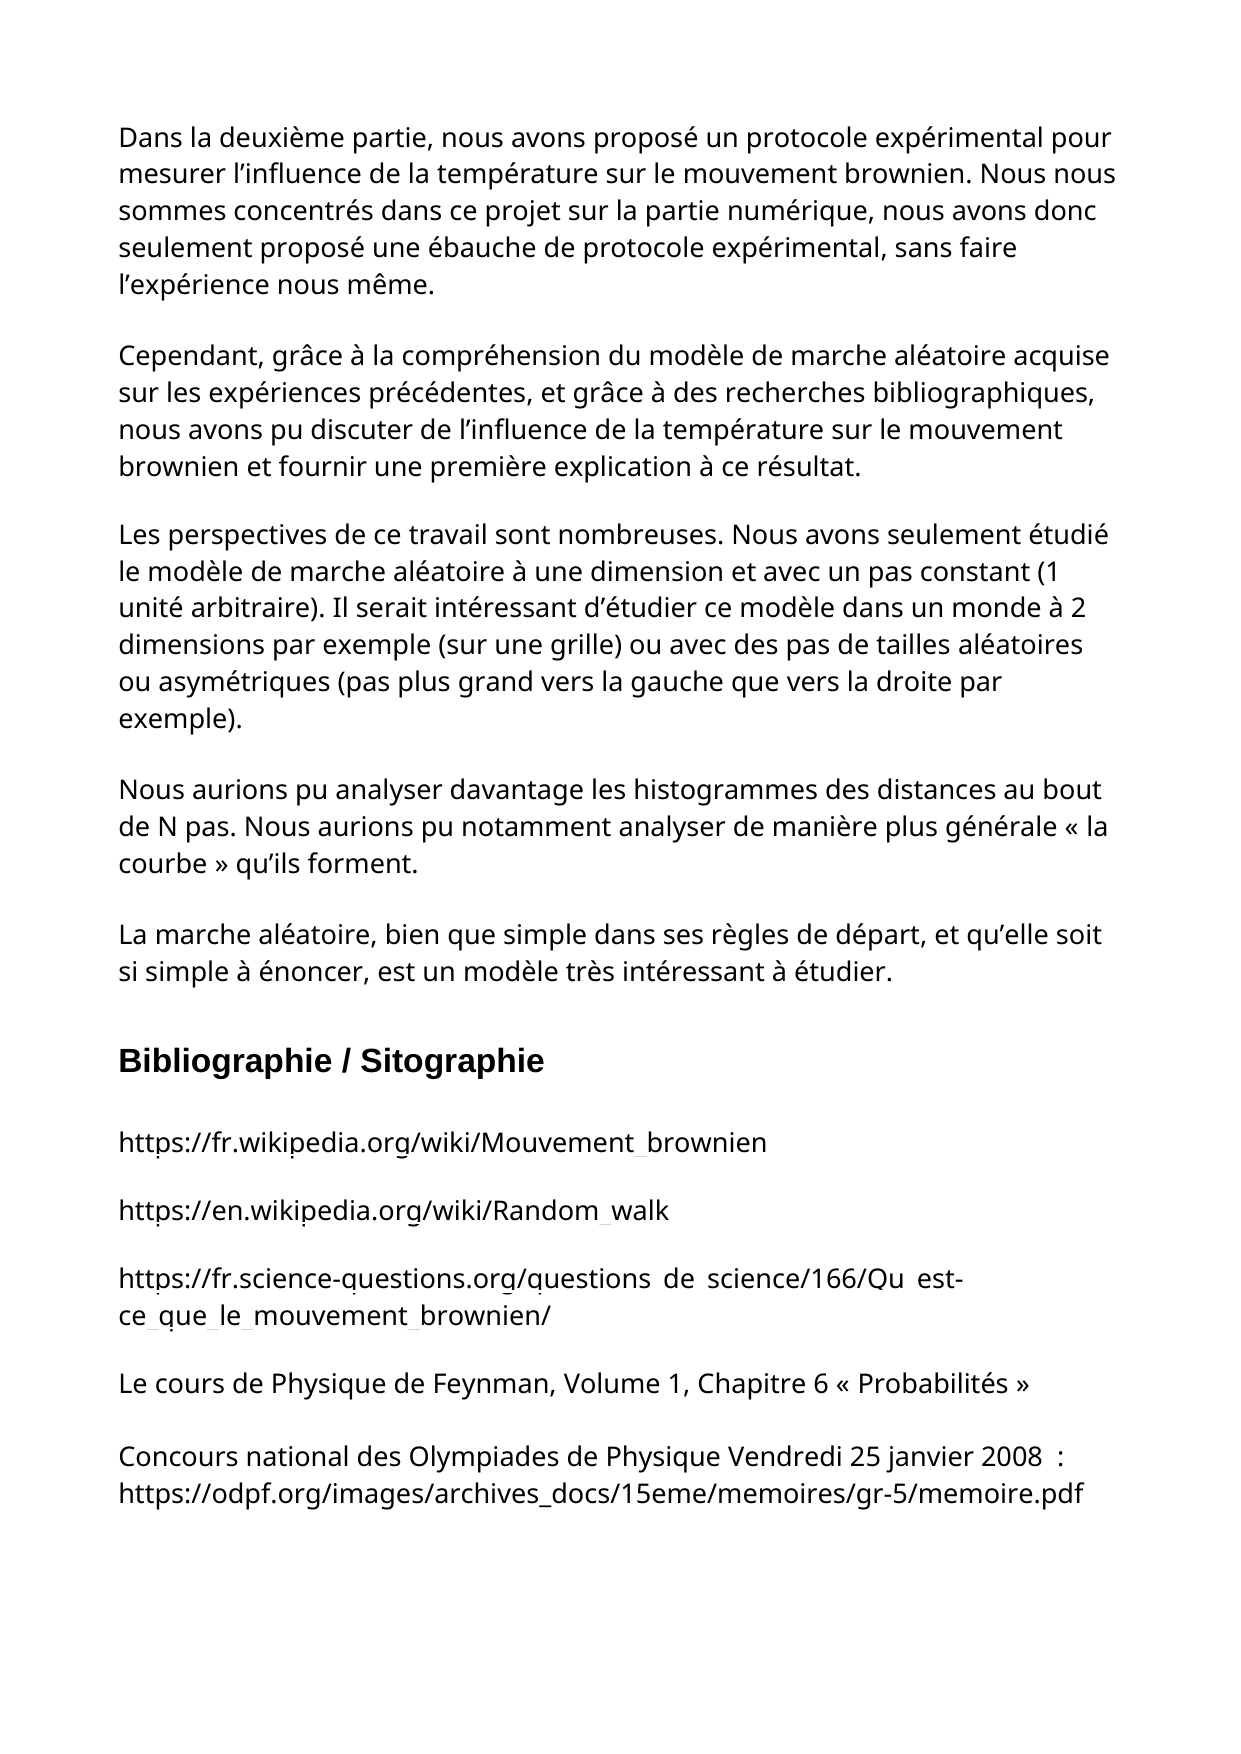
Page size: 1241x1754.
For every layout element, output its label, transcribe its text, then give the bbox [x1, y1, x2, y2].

text Cependant, grâce à la compréhension du modèle de marche aléatoire acquise sur les expériences précédentes, et grâce à des recherches bibliographiques, nous avons pu discuter de l’influence de la température sur le mouvement brownien et fournir une première explication à ce résultat. [118, 337, 1122, 484]
text La marche aléatoire, bien que simple dans ses règles de départ, et qu’elle soit si simple à énoncer, est un modèle très intéressant à étudier. [118, 915, 1122, 989]
text Nous aurions pu analyser davantage les histogrammes des distances au bout de N pas. Nous aurions pu notamment analyser de manière plus générale « la courbe » qu’ils forment. [118, 771, 1122, 881]
text https://fr.wikipedia.org/wiki/Mouvement_brownien [118, 1123, 1122, 1160]
text https://fr.science-questions.org/questions_de_science/166/Qu_est-ce_que_le_mouvement_brownien/ [118, 1259, 1122, 1333]
text Concours national des Olympiades de Physique Vendredi 25 janvier 2008 : https://odpf.org/images/archives_docs/15eme/memoires/gr-5/memoire.pdf [118, 1438, 1122, 1512]
text https://en.wikipedia.org/wiki/Random_walk [118, 1191, 1122, 1228]
subtitle Bibliographie / Sitographie [118, 1041, 1122, 1079]
text Le cours de Physique de Feynman, Volume 1, Chapitre 6 « Probabilités » [118, 1364, 1122, 1401]
text Dans la deuxième partie, nous avons proposé un protocole expérimental pour mesurer l’influence de la température sur le mouvement brownien. Nous nous sommes concentrés dans ce projet sur la partie numérique, nous avons donc seulement proposé une ébauche de protocole expérimental, sans faire l’expérience nous même. [118, 118, 1122, 302]
text Les perspectives de ce travail sont nombreuses. Nous avons seulement étudié le modèle de marche aléatoire à une dimension et avec un pas constant (1 unité arbitraire). Il serait intéressant d’étudier ce modèle dans un monde à 2 dimensions par exemple (sur une grille) ou avec des pas de tailles aléatoires ou asymétriques (pas plus grand vers la gauche que vers la droite par exemple). [118, 515, 1122, 736]
